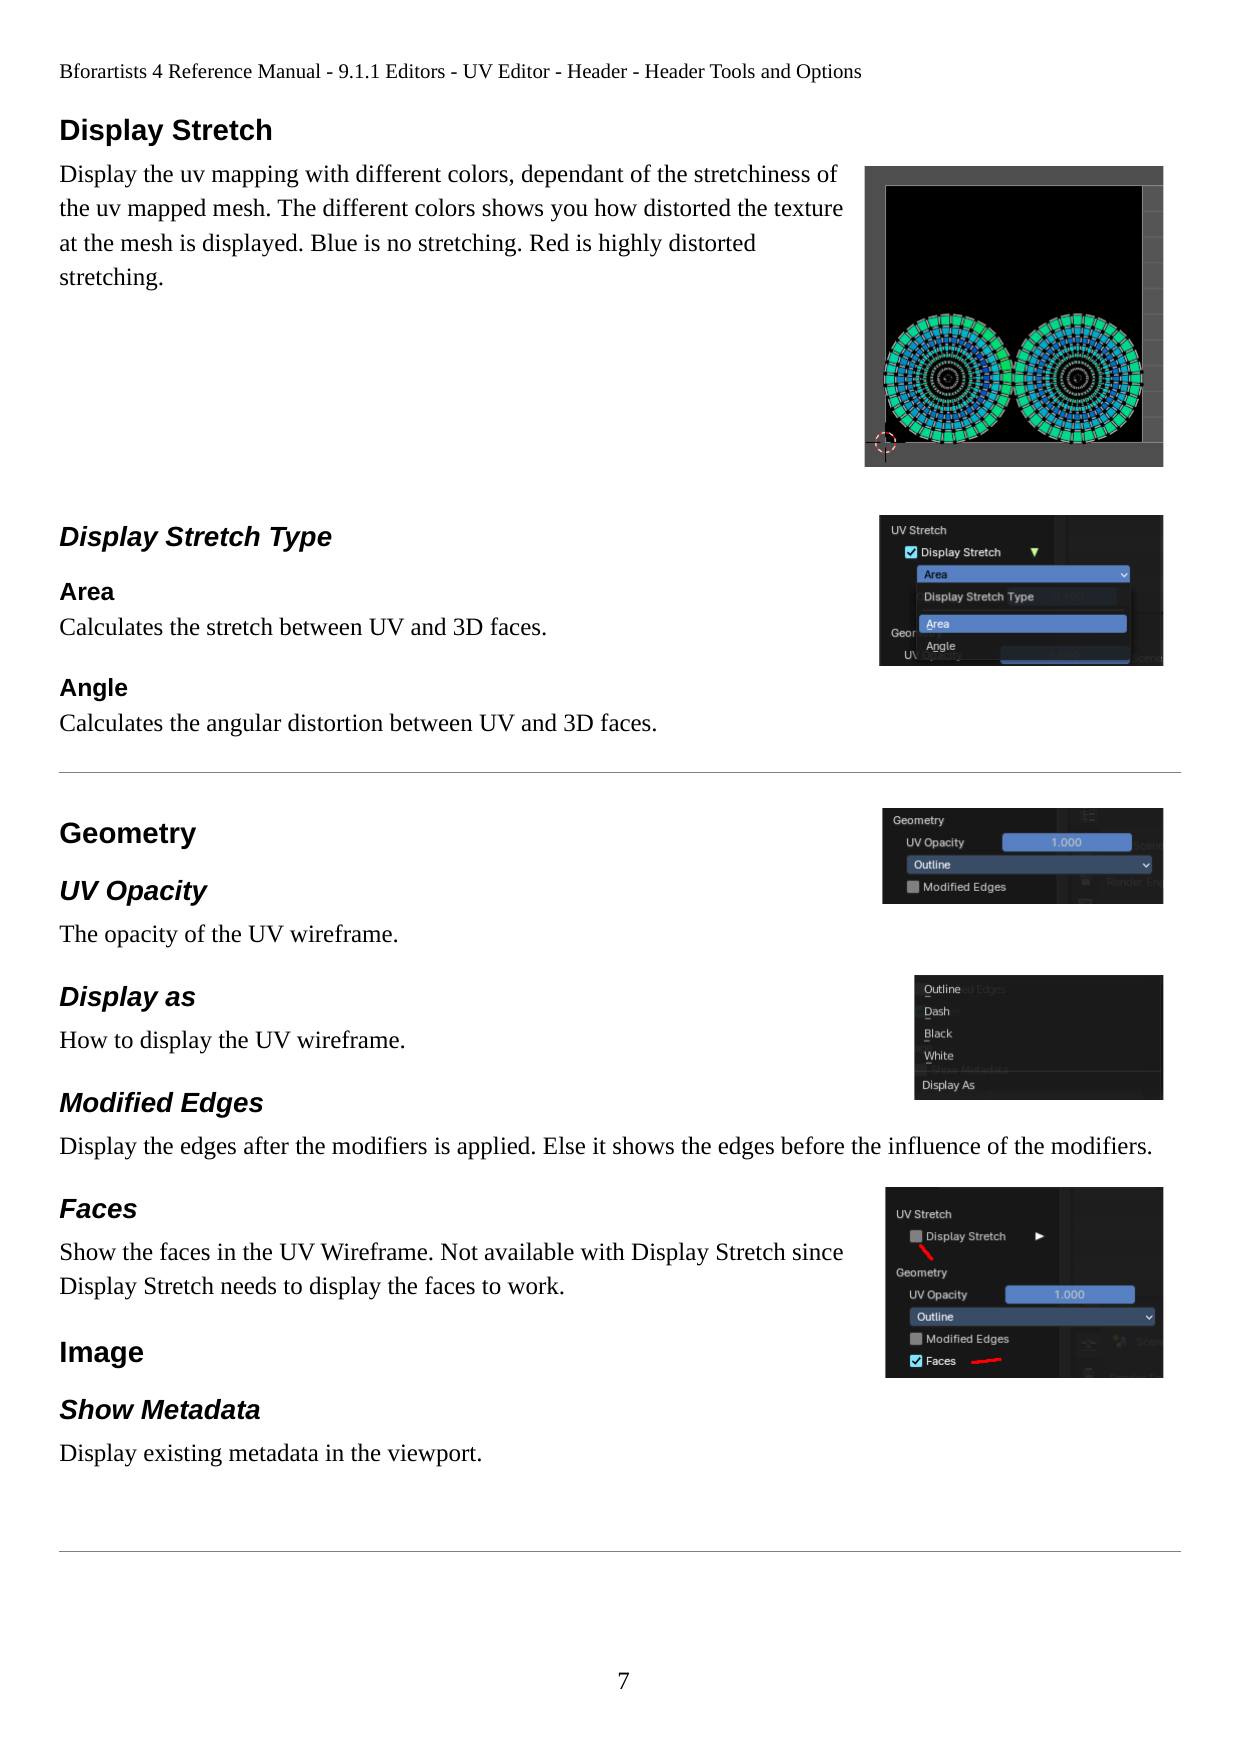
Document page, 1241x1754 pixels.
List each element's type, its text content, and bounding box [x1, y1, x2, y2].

text The opacity of the UV wireframe. [59, 919, 1181, 948]
subtitle [1164, 520, 1181, 552]
subtitle Display as [59, 981, 914, 1012]
subtitle Angle [59, 673, 1181, 702]
subtitle Display Stretch Type [59, 520, 879, 552]
subtitle [1164, 577, 1181, 606]
text How to display the UV wireframe. [59, 1025, 914, 1054]
picture [914, 975, 1164, 1100]
subtitle [1164, 1192, 1181, 1224]
subtitle Area [59, 577, 879, 606]
subtitle Faces [59, 1192, 885, 1224]
subtitle Modified Edges [59, 1087, 1181, 1118]
text Calculates the stretch between UV and 3D faces. [59, 612, 879, 641]
text Calculates the angular distortion between UV and 3D faces. [59, 708, 1181, 737]
subtitle [1164, 981, 1181, 1012]
picture [885, 1187, 1164, 1378]
text Show the faces in the UV Wireframe. Not available with Display Stretch since Display Stretch needs to display the faces to work. [59, 1237, 885, 1300]
subtitle UV Opacity [59, 875, 1181, 907]
text Display the uv mapping with different colors, dependant of the stretchiness of the uv mapped mesh. The different colors shows you how distorted the texture at the mesh is displayed. Blue is no stretching. Red is highly distorted stretching. [59, 159, 1181, 291]
text Display existing metadata in the viewport. [59, 1438, 1181, 1467]
subtitle Display Stretch [59, 113, 1181, 146]
text Display the edges after the modifiers is applied. Else it shows the edges before the influence of the modifiers. [59, 1131, 1181, 1160]
picture [879, 515, 1164, 666]
subtitle Image [59, 1335, 885, 1369]
picture [864, 166, 1164, 467]
picture [882, 808, 1164, 904]
subtitle [1164, 1335, 1181, 1369]
subtitle Geometry [59, 816, 882, 850]
subtitle Show Metadata [59, 1394, 1181, 1426]
subtitle [1164, 816, 1181, 850]
